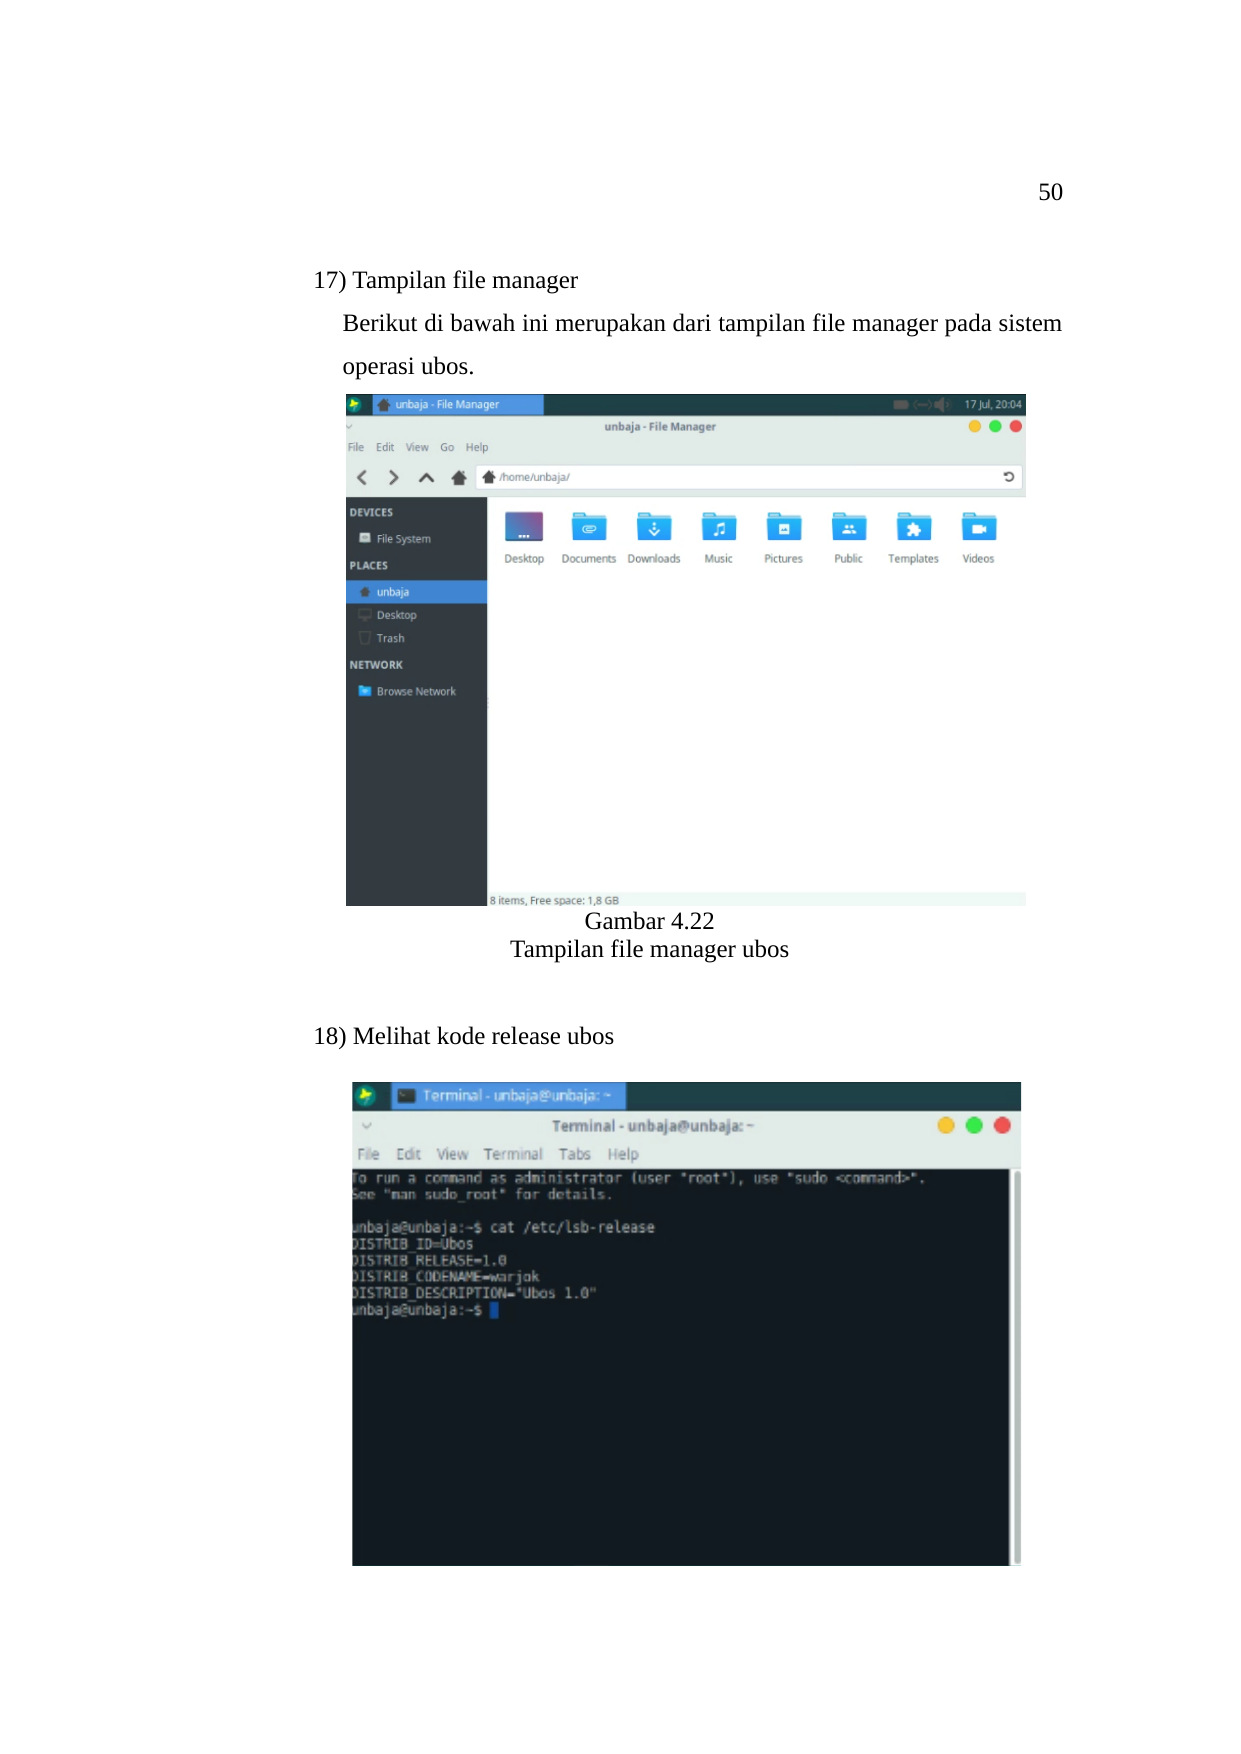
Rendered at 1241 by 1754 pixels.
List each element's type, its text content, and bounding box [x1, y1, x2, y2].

text Tampilan file manager ubos [236, 934, 1063, 963]
picture [346, 394, 1026, 906]
text 17) Tampilan file manager [313, 265, 1063, 294]
text Berikut di bawah ini merupakan dari tampilan file manager pada sistem operasi ubos. [342, 308, 1063, 380]
text 18) Melihat kode release ubos [313, 1021, 1063, 1049]
picture [352, 1082, 936, 1566]
text Gambar 4.22 [236, 394, 1063, 934]
